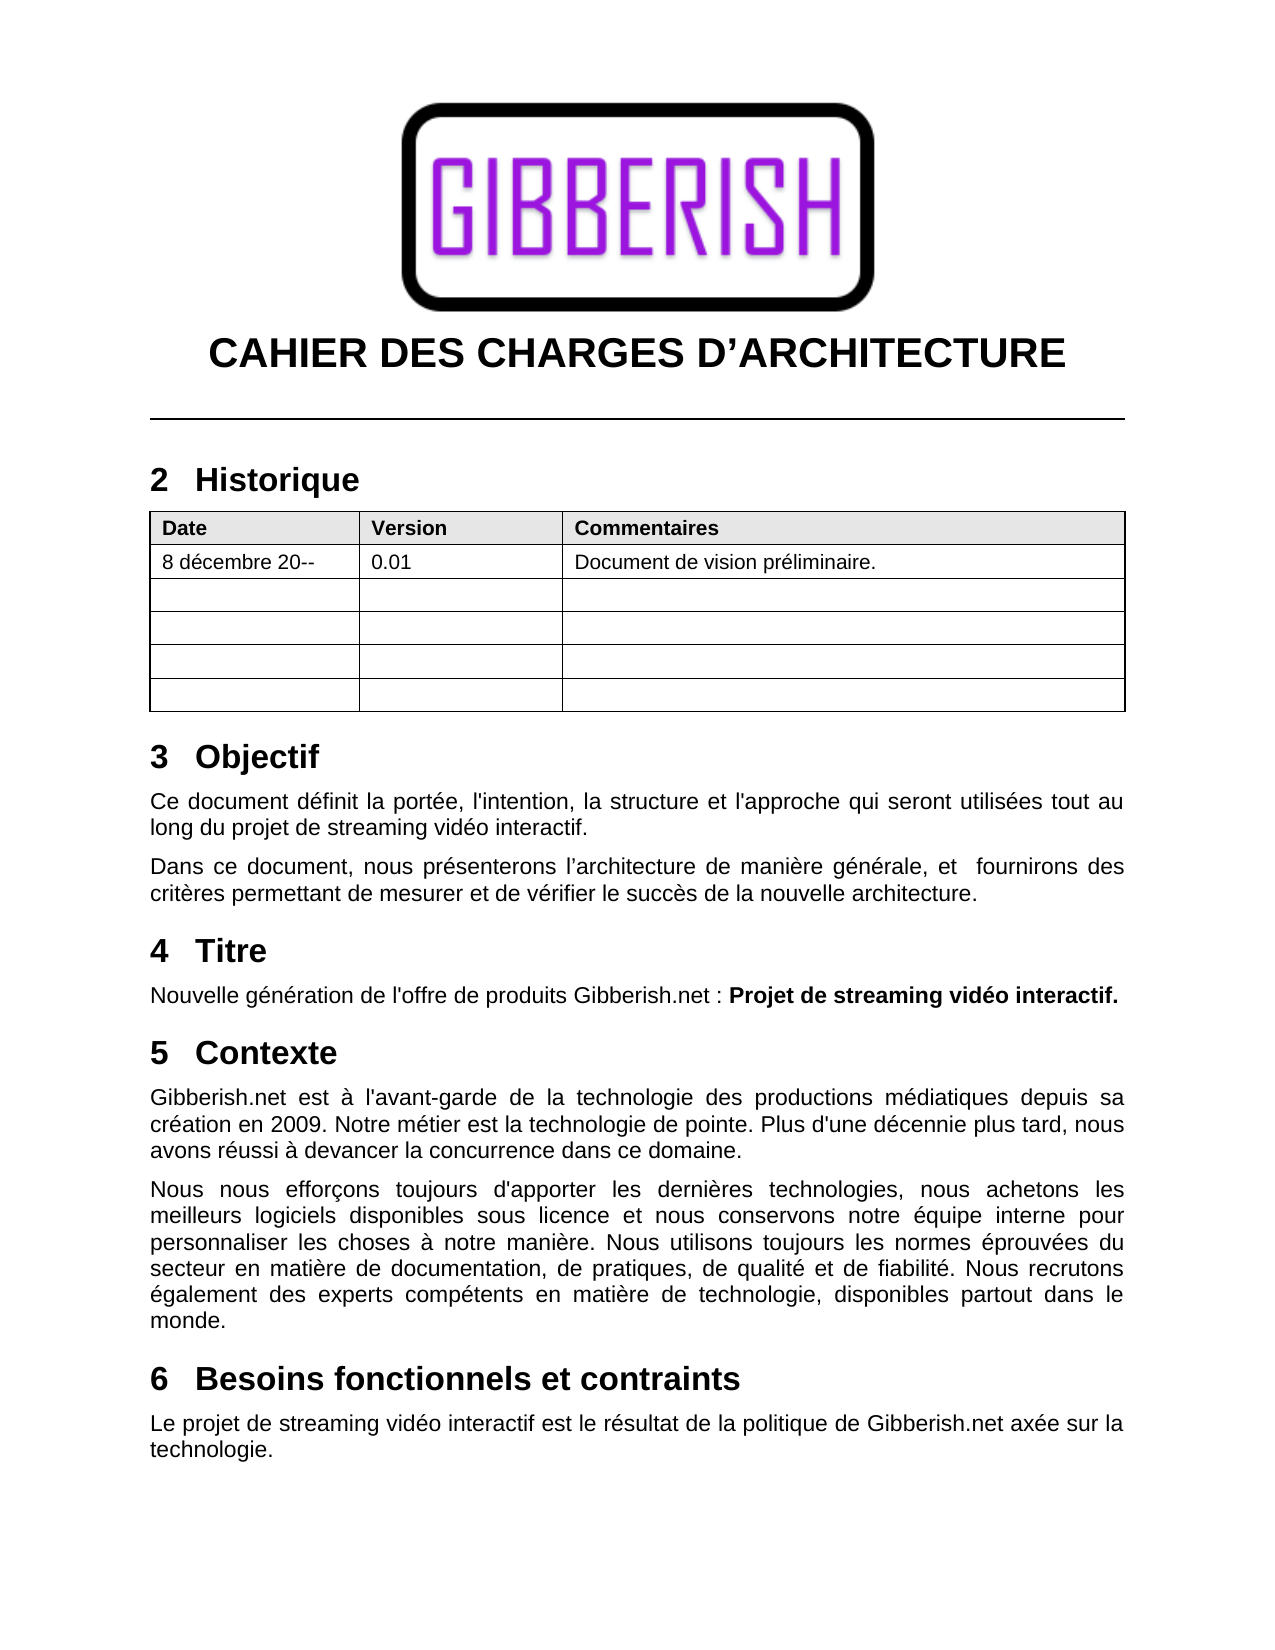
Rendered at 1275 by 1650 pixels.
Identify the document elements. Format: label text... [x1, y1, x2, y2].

table_cell [360, 645, 562, 678]
table_cell [151, 645, 359, 678]
table_cell [563, 679, 1124, 711]
table_header Commentaires [563, 512, 1124, 544]
subtitle Titre [150, 931, 1125, 969]
table_cell [151, 679, 359, 711]
table_cell [360, 679, 562, 711]
text Nous nous efforçons toujours d'apporter les dernières technologies, nous achetons les meilleurs logiciels disponibles sous licence et nous conservons notre équipe interne pour personnaliser les choses à notre manière. Nous utilisons toujours les normes éprouvées du secteur en matière de documentation, de pratiques, de qualité et de fiabilité. Nous recrutons également des experts compétents en matière de technologie, disponibles partout dans le monde. [150, 1176, 1125, 1334]
table_cell 0.01 [360, 545, 562, 578]
subtitle Contexte [150, 1033, 1125, 1072]
subtitle Objectif [150, 737, 1125, 776]
table_cell 8 décembre 20-- [151, 545, 359, 578]
table_cell [151, 579, 359, 611]
table_cell [563, 645, 1124, 678]
subtitle Besoins fonctionnels et contraints [150, 1359, 1125, 1397]
table_cell [360, 579, 562, 611]
table_cell [563, 612, 1124, 644]
text Nouvelle génération de l'offre de produits Gibberish.net : Projet de streaming vidéo interactif. [150, 982, 1125, 1008]
table_cell [563, 579, 1124, 611]
table_header Date [151, 512, 359, 544]
table_cell [151, 612, 359, 644]
table_cell [360, 612, 562, 644]
text Gibberish.net est à l'avant-garde de la technologie des productions médiatiques depuis sa création en 2009. Notre métier est la technologie de pointe. Plus d'une décennie plus tard, nous avons réussi à devancer la concurrence dans ce domaine. [150, 1084, 1125, 1163]
table_header Version [360, 512, 562, 544]
picture [388, 86, 887, 329]
text Le projet de streaming vidéo interactif est le résultat de la politique de Gibberish.net axée sur la technologie. [150, 1410, 1125, 1462]
table_cell Document de vision préliminaire. [563, 545, 1124, 578]
subtitle Historique [150, 460, 1125, 498]
text Ce document définit la portée, l'intention, la structure et l'approche qui seront utilisées tout au long du projet de streaming vidéo interactif. [150, 788, 1125, 841]
text Dans ce document, nous présenterons l’architecture de manière générale, et fournirons des critères permettant de mesurer et de vérifier le succès de la nouvelle architecture. [150, 853, 1125, 906]
